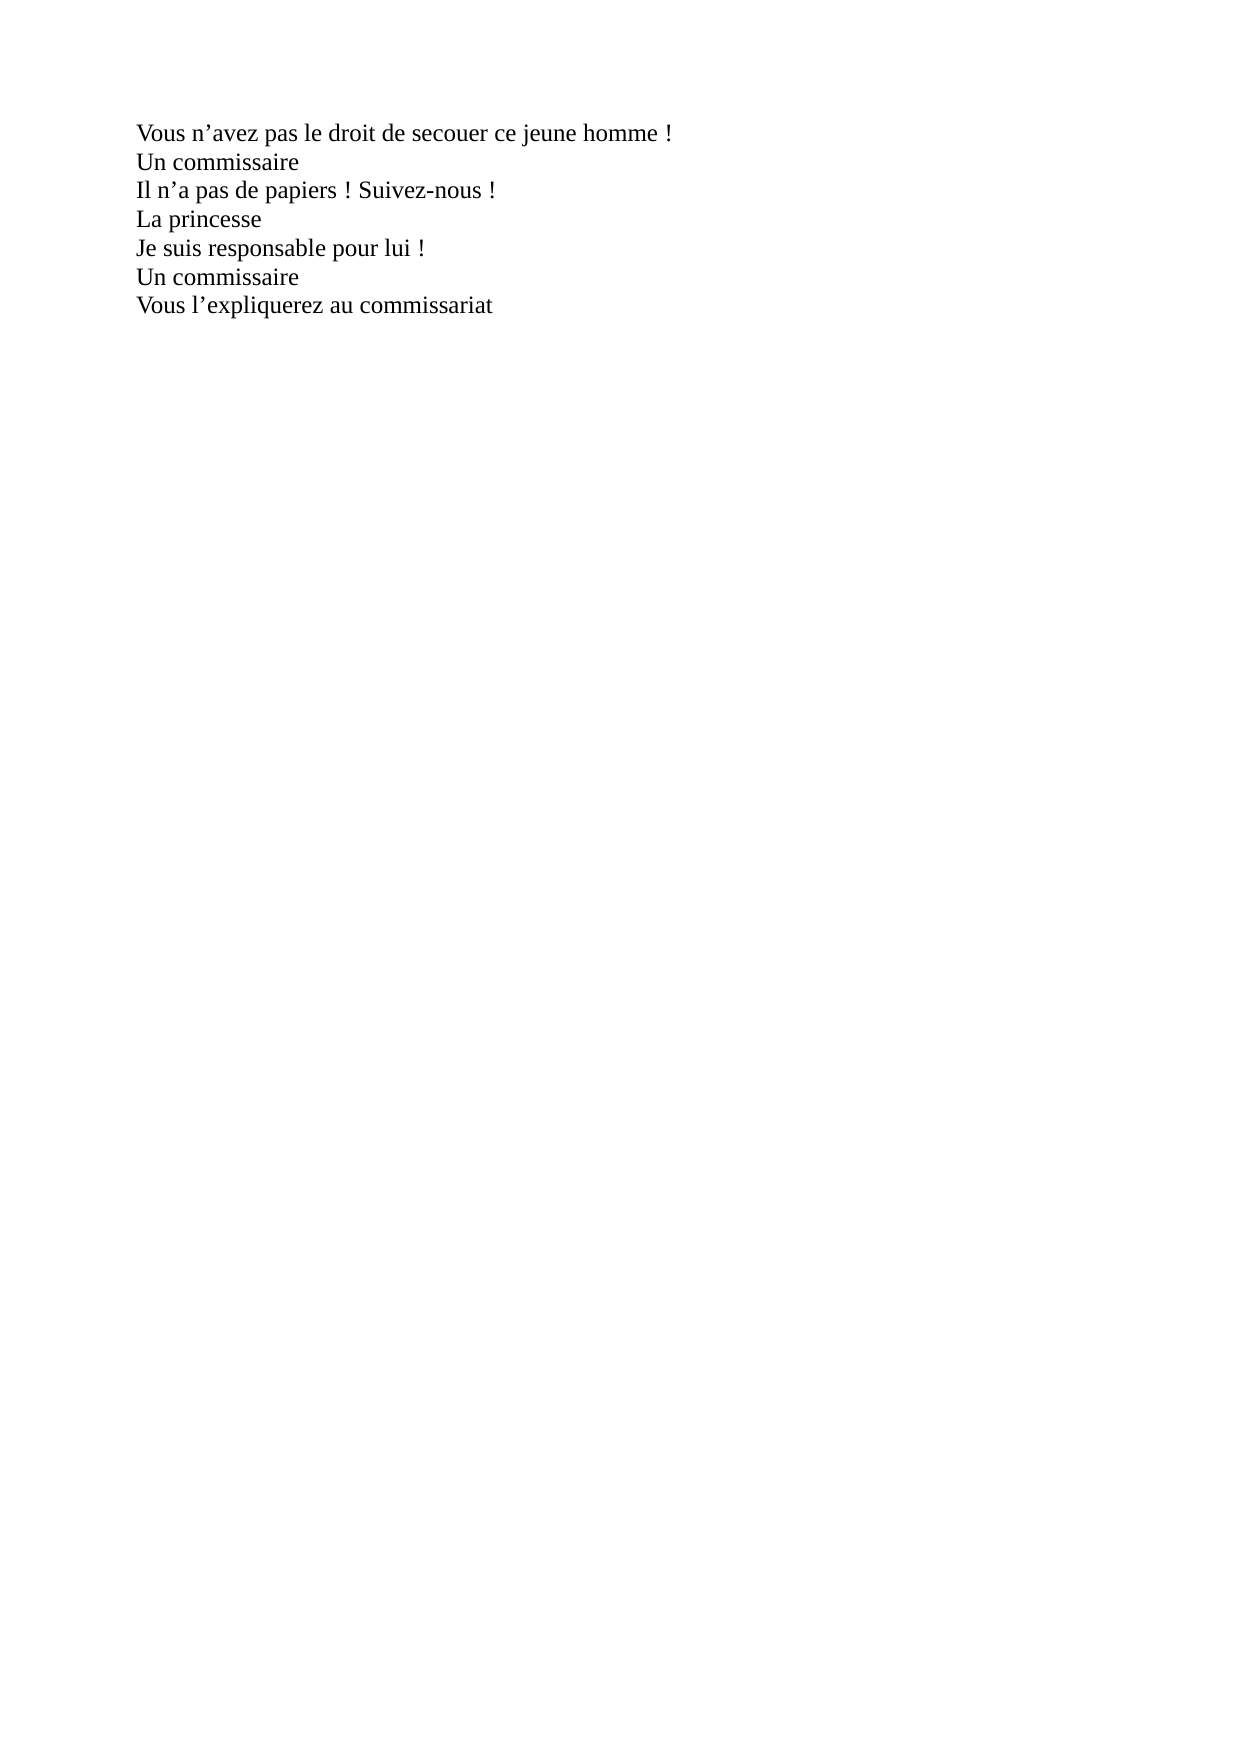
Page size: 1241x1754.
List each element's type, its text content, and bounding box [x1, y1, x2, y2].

text Un commissaire [118, 147, 1122, 176]
text Il n’a pas de papiers ! Suivez-nous ! [118, 176, 1122, 204]
text Je suis responsable pour lui ! [118, 233, 1122, 262]
text Vous l’expliquerez au commissariat [118, 291, 1122, 319]
text La princesse [118, 204, 1122, 233]
text Un commissaire [118, 262, 1122, 291]
text Vous n’avez pas le droit de secouer ce jeune homme ! [118, 118, 1122, 147]
